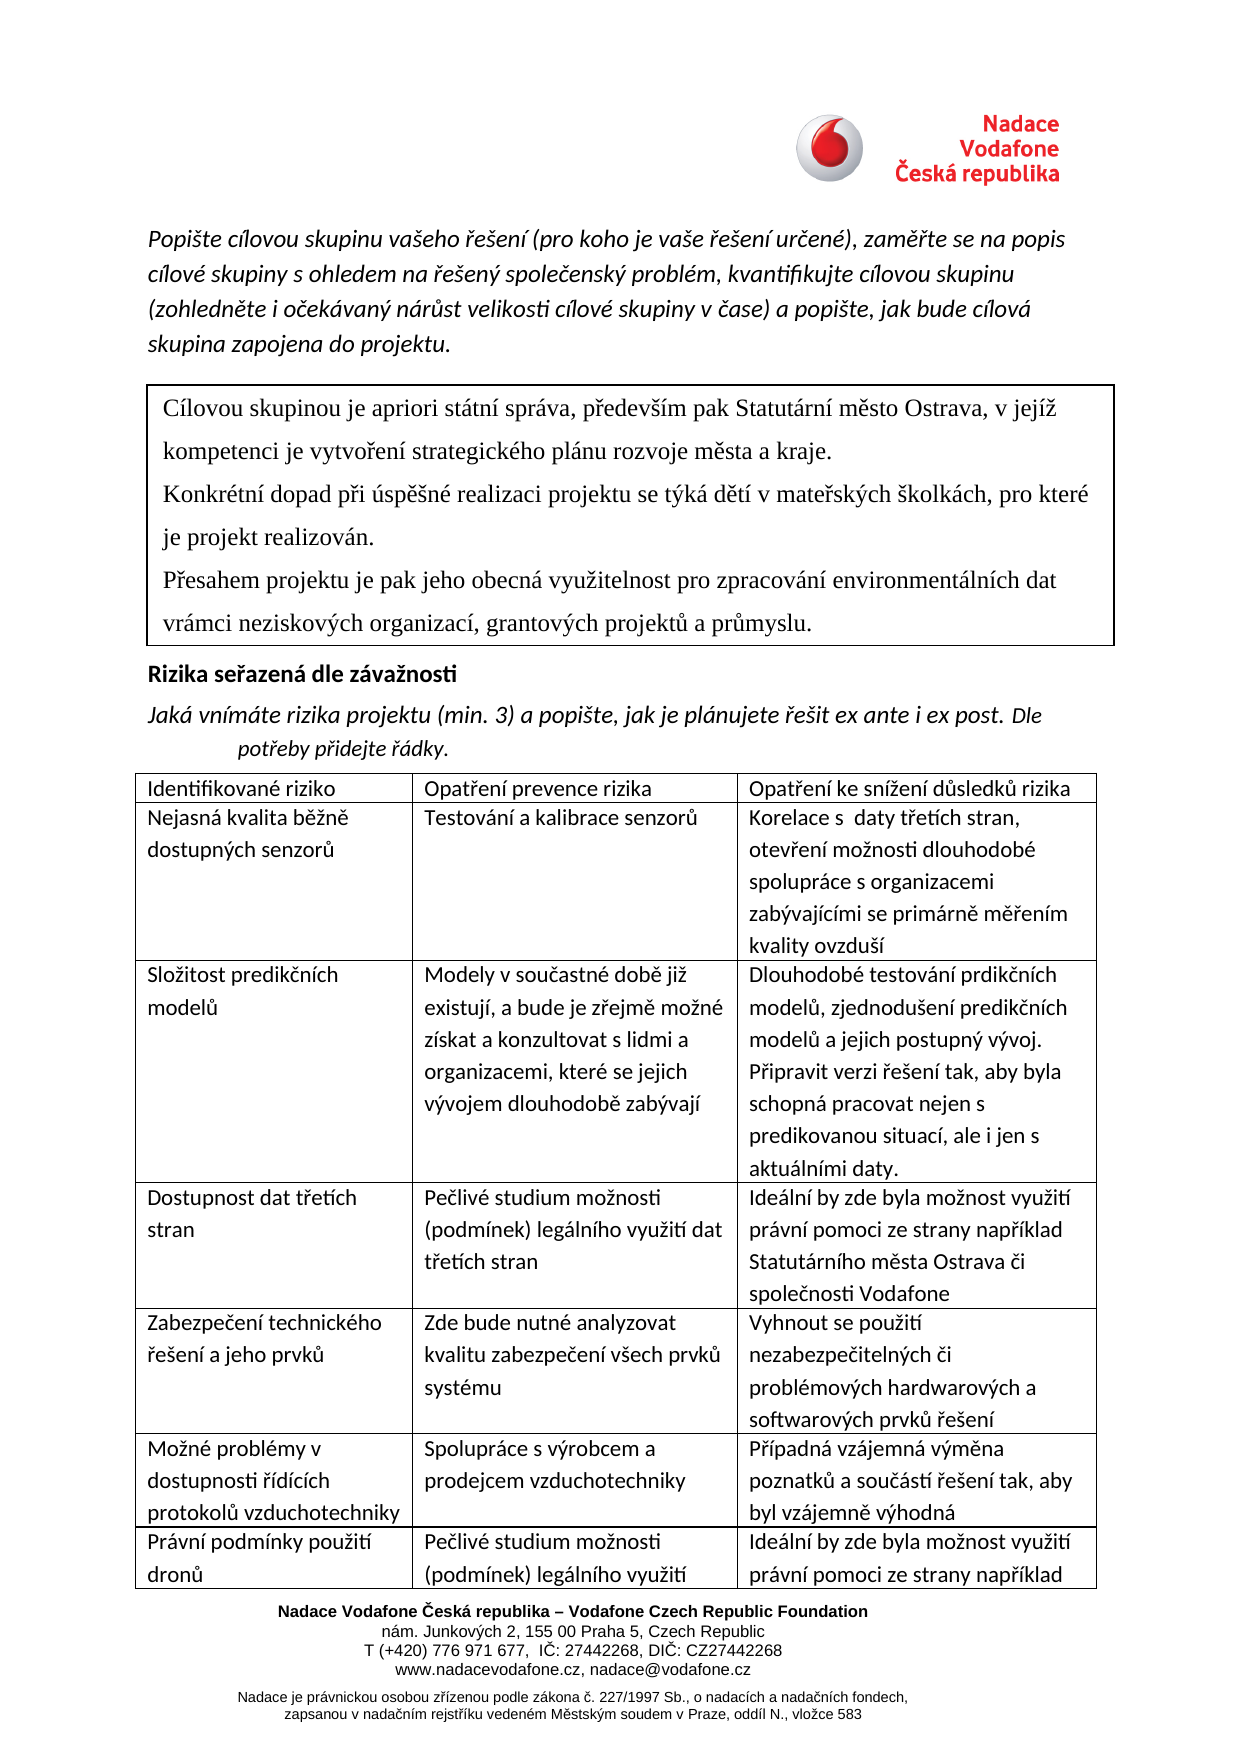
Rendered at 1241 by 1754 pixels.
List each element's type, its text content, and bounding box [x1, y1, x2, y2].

text Popište cílovou skupinu vašeho řešení (pro koho je vaše řešení určené), zaměřte se na popis cílové skupiny s ohledem na řešený společenský problém, kvantifikujte cílovou skupinu (zohledněte i očekávaný nárůst velikosti cílové skupiny v čase) a popište, jak bude cílová skupina zapojena do projektu. [148, 223, 1093, 358]
table_cell Složitost predikčních modelů [136, 961, 412, 1182]
table_header Opatření ke snížení důsledků rizika [738, 774, 1096, 802]
picture [762, 73, 1093, 223]
table_cell Modely v součastné době již existují, a bude je zřejmě možné získat a konzultovat s lidmi a organizacemi, které se jejich vývojem dlouhodobě zabývají [413, 961, 737, 1182]
table_header Identifikované riziko [136, 774, 412, 802]
table_cell Vyhnout se použití nezabezpečitelných či problémových hardwarových a softwarových prvků řešení [738, 1309, 1096, 1433]
table_cell Korelace s daty třetích stran, otevření možnosti dlouhodobé spolupráce s organizacemi zabývajícími se primárně měřením kvality ovzduší [738, 803, 1096, 959]
table_cell Testování a kalibrace senzorů [413, 803, 737, 959]
table_cell Případná vzájemná výměna poznatků a součástí řešení tak, aby byl vzájemně výhodná [738, 1434, 1096, 1526]
table_cell Možné problémy v dostupnosti řídících protokolů vzduchotechniky [136, 1434, 412, 1526]
text Přesahem projektu je pak jeho obecná využitelnost pro zpracování environmentálních dat vrámci neziskových organizací, grantových projektů a průmyslu. [163, 565, 1098, 637]
table_cell Zabezpečení technického řešení a jeho prvků [136, 1309, 412, 1433]
table_cell Pečlivé studium možnosti (podmínek) legálního využití [413, 1528, 737, 1588]
table_cell Právní podmínky použití dronů [136, 1528, 412, 1588]
table_cell Ideální by zde byla možnost využití právní pomoci ze strany například [738, 1528, 1096, 1588]
table_cell Ideální by zde byla možnost využití právní pomoci ze strany například Statutárního města Ostrava či společnosti Vodafone [738, 1183, 1096, 1307]
table_cell Pečlivé studium možnosti (podmínek) legálního využití dat třetích stran [413, 1183, 737, 1307]
subtitle Rizika seřazená dle závažnosti [148, 646, 1093, 689]
text Cílovou skupinou je apriori státní správa, především pak Statutární město Ostrava, v jejíž kompetenci je vytvoření strategického plánu rozvoje města a kraje. Konkrétní dopad při úspěšné realizaci projektu se týká dětí v mateřských školkách, pro které je projekt realizován. [163, 393, 1098, 551]
table_cell Dlouhodobé testování prdikčních modelů, zjednodušení predikčních modelů a jejich postupný vývoj. Připravit verzi řešení tak, aby byla schopná pracovat nejen s predikovanou situací, ale i jen s aktuálními daty. [738, 961, 1096, 1182]
table_cell Spolupráce s výrobcem a prodejcem vzduchotechniky [413, 1434, 737, 1526]
table_cell Nejasná kvalita běžně dostupných senzorů [136, 803, 412, 959]
table_cell Dostupnost dat třetích stran [136, 1183, 412, 1307]
table_header Opatření prevence rizika [413, 774, 737, 802]
subtitle Jaká vnímáte rizika projektu (min. 3) a popište, jak je plánujete řešit ex ante i ex post. Dle potřeby přidejte řádky. [148, 699, 1093, 762]
table_cell Zde bude nutné analyzovat kvalitu zabezpečení všech prvků systému [413, 1309, 737, 1433]
